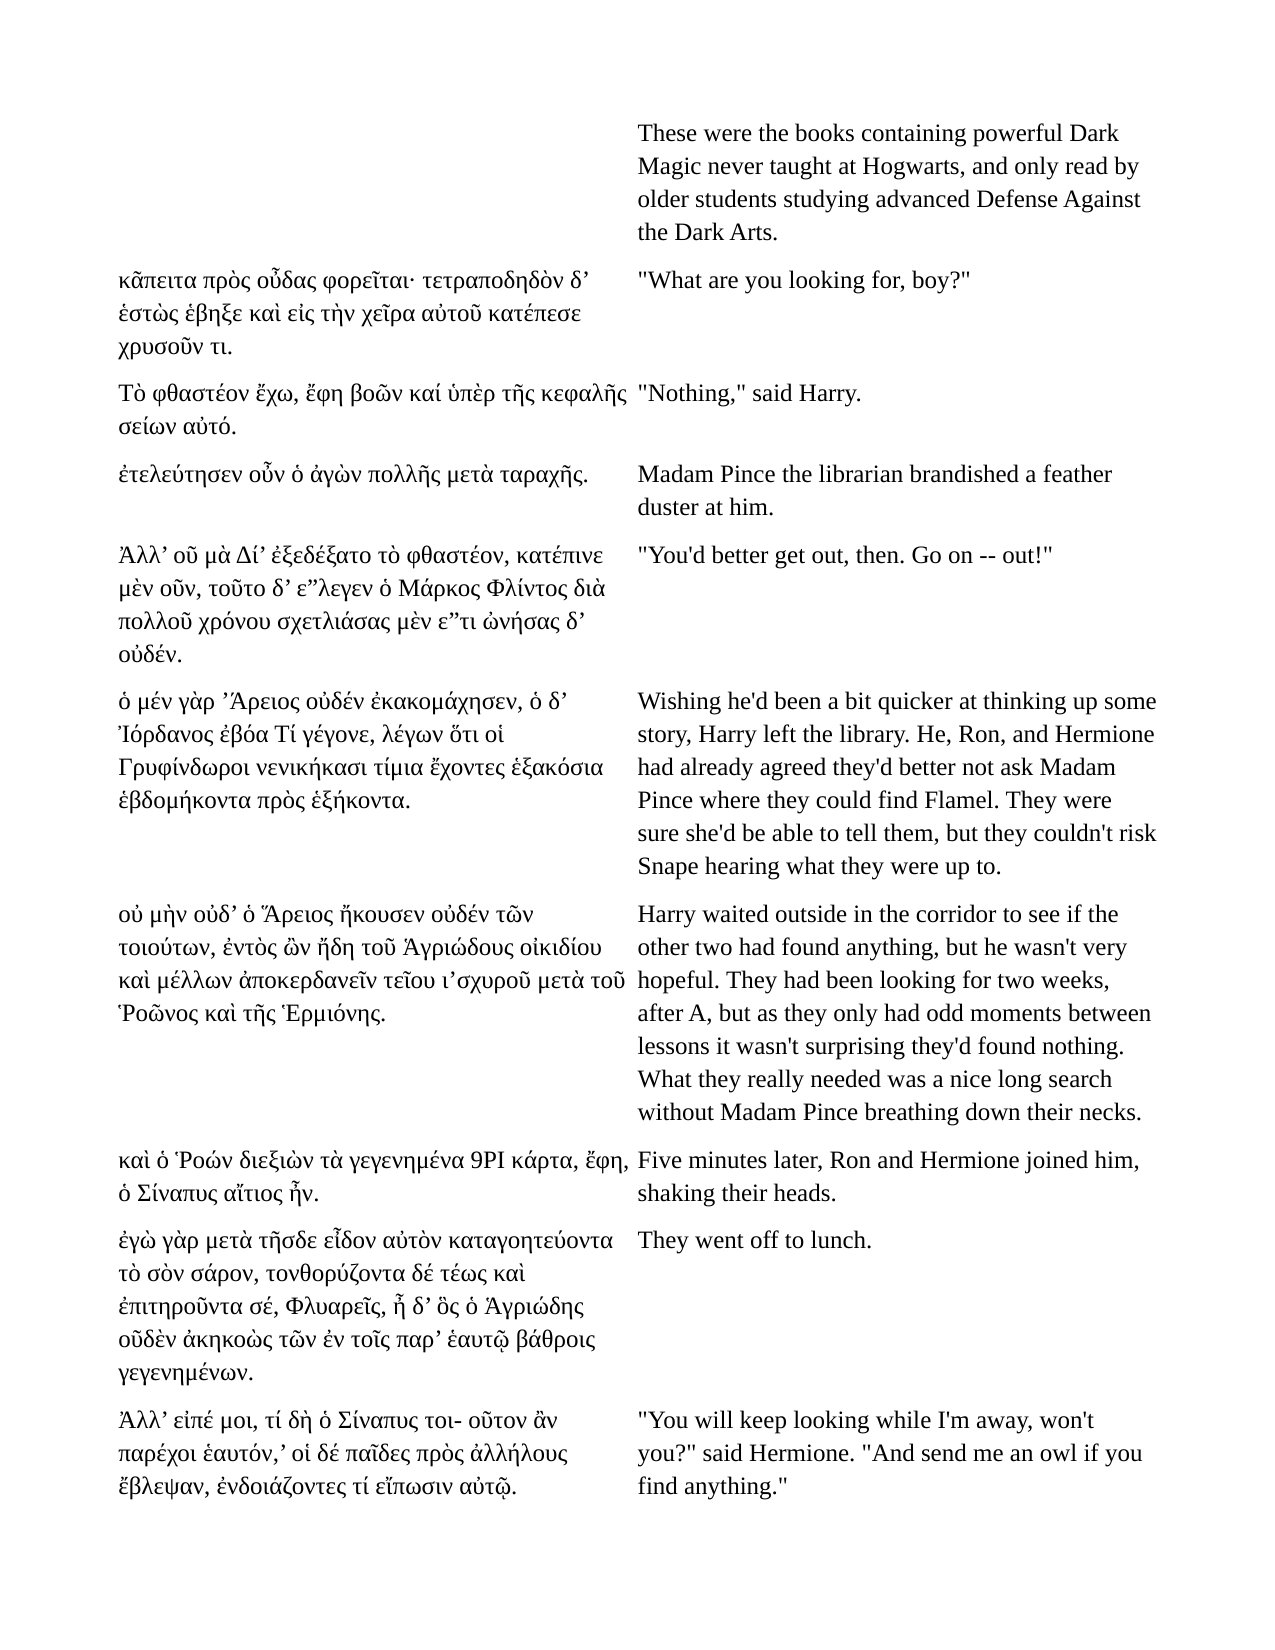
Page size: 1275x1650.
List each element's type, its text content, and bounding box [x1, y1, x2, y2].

table_cell ὁ μέν γὰρ ’Άρειος οὐδέν ἐκακομάχησεν, ὁ δ’ Ἰόρδανος ἐβόα Τί γέγονε, λέγων ὅτι οἱ Γρυφίνδωροι νενικήκασι τίμια ἔχοντες ἑξακόσια ἑβδομήκοντα πρὸς ἑξήκοντα. [118, 686, 637, 899]
table_cell Τὸ φθαστέον ἔχω, ἔφη βοῶν καί ὑπὲρ τῆς κεφαλῆς σείων αὐτό. [118, 379, 637, 459]
table_cell ἐγὼ γὰρ μετὰ τῆσδε εἶδον αὐτὸν καταγοητεύοντα τὸ σὸν σάρον, τονθορύζοντα δέ τέως καὶ ἐπιτηροῦντα σέ, Φλυαρεῖς, ἦ δ’ ὃς ὁ Ἁγριώδης οῦδὲν ἀκηκοὼς τῶν ἐν τοῖς παρ’ ἑαυτῷ βάθροις γεγενημένων. [118, 1225, 637, 1405]
table_cell Wishing he'd been a bit quicker at thinking up some story, Harry left the library. He, Ron, and Hermione had already agreed they'd better not ask Madam Pince where they could find Flamel. They were sure she'd be able to tell them, but they couldn't risk Snape hearing what they were up to. [638, 686, 1157, 899]
table_cell καὶ ὁ Ῥοών διεξιὼν τὰ γεγενημένα 9ΡΙ κάρτα, ἔφη, ὁ Σίναπυς αἴτιος ἦν. [118, 1145, 637, 1225]
table_cell Madam Pince the librarian brandished a feather duster at him. [638, 459, 1157, 540]
table_cell "Nothing," said Harry. [638, 379, 1157, 459]
table_cell [118, 118, 637, 265]
table_cell Harry waited outside in the corridor to see if the other two had found anything, but he wasn't very hopeful. They had been looking for two weeks, after A, but as they only had odd moments between lessons it wasn't surprising they'd found nothing. What they really needed was a nice long search without Madam Pince breathing down their necks. [638, 899, 1157, 1145]
table_cell κᾶπειτα πρὸς οὖδας φορεῖται· τετραποδηδὸν δ’ ἑστὼς ἑβηξε καὶ εἰς τὴν χεῖρα αὐτοῦ κατέπεσε χρυσοῦν τι. [118, 265, 637, 378]
table_cell They went off to lunch. [638, 1225, 1157, 1405]
table_cell "You will keep looking while I'm away, won't you?" said Hermione. "And send me an owl if you find anything." [638, 1405, 1157, 1519]
table_cell Ἀλλ’ εἰπέ μοι, τί δὴ ὁ Σίναπυς τοι- οῦτον ἂν παρέχοι ἑαυτόν,’ οἱ δέ παῖδες πρὸς ἀλλήλους ἔβλεψαν, ἐνδοιάζοντες τί εἴπωσιν αὐτῷ. [118, 1405, 637, 1519]
table_cell Ἀλλ’ οῦ μὰ Δί’ ἐξεδέξατο τὸ φθαστέον, κατέπινε μὲν οῦν, τοῦτο δ’ ε”λεγεν ὁ Μάρκος Φλίντος διὰ πολλοῦ χρόνου σχετλιάσας μὲν ε”τι ὠνήσας δ’ οὐδέν. [118, 540, 637, 686]
table_cell οὐ μὴν οὐδ’ ὁ Ἅρειος ἤκουσεν οὐδέν τῶν τοιούτων, ἐντὸς ὢν ἤδη τοῦ Ἁγριώδους οἰκιδίου καὶ μέλλων ἀποκερδανεῖν τεῖου ι’σχυροῦ μετὰ τοῦ Ῥοῶνος καὶ τῆς Ἑρμιόνης. [118, 899, 637, 1145]
table_cell These were the books containing powerful Dark Magic never taught at Hogwarts, and only read by older students studying advanced Defense Against the Dark Arts. [638, 118, 1157, 265]
table_cell Five minutes later, Ron and Hermione joined him, shaking their heads. [638, 1145, 1157, 1225]
table_cell "You'd better get out, then. Go on -- out!" [638, 540, 1157, 686]
table_cell "What are you looking for, boy?" [638, 265, 1157, 378]
table_cell ἐτελεύτησεν οὖν ὁ ἀγὼν πολλῆς μετὰ ταραχῆς. [118, 459, 637, 540]
